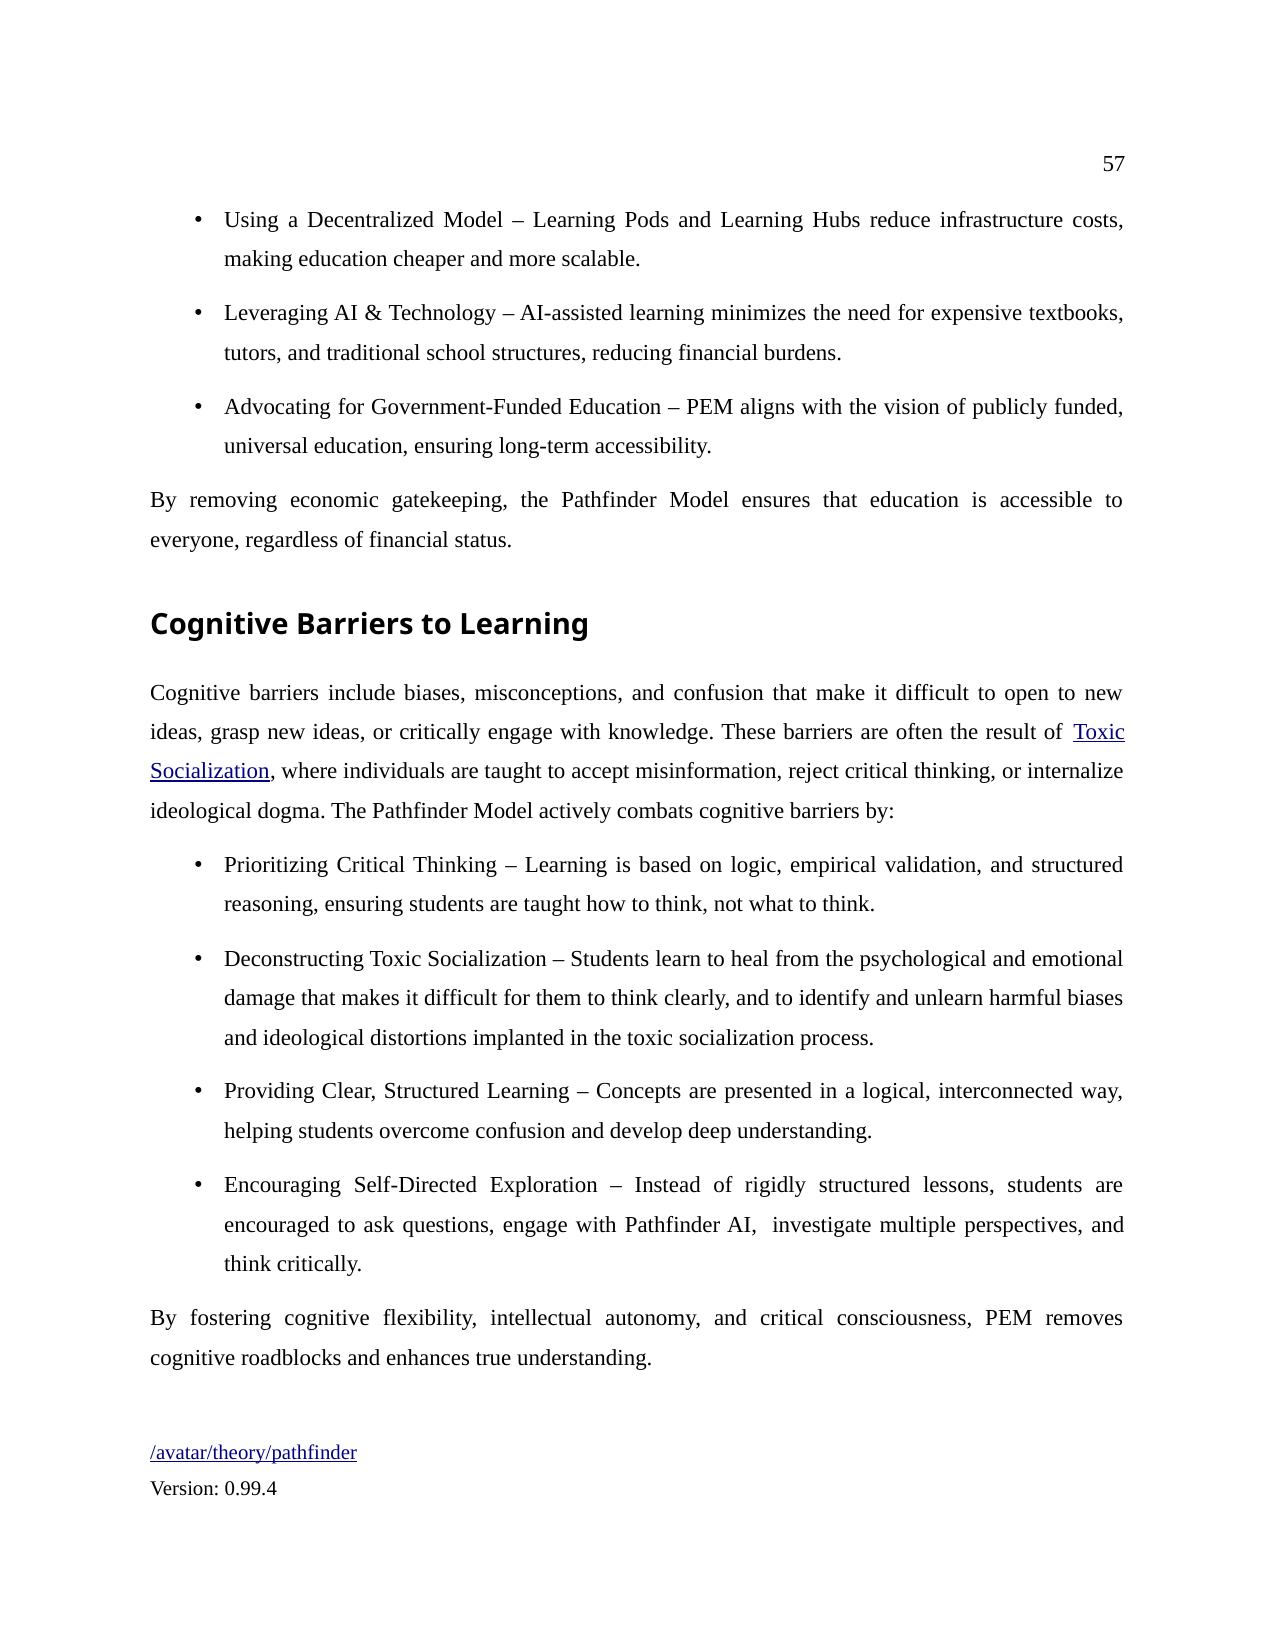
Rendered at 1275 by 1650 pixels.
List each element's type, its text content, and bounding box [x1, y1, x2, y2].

list Deconstructing Toxic Socialization – Students learn to heal from the psychological and emotional damage that makes it difficult for them to think clearly, and to identify and unlearn harmful biases and ideological distortions implanted in the toxic socialization process. [194, 944, 1125, 1050]
list Providing Clear, Structured Learning – Concepts are presented in a logical, interconnected way, helping students overcome confusion and develop deep understanding. [194, 1078, 1125, 1143]
list Prioritizing Critical Thinking – Learning is based on logic, empirical validation, and structured reasoning, ensuring students are taught how to think, not what to think. [194, 851, 1125, 917]
list Leveraging AI & Technology – AI-assisted learning minimizes the need for expensive textbooks, tutors, and traditional school structures, reducing financial burdens. [194, 299, 1125, 365]
list Encouraging Self-Directed Exploration – Instead of rigidly structured lessons, students are encouraged to ask questions, engage with Pathfinder AI, investigate multiple perspectives, and think critically. [194, 1171, 1125, 1276]
list Using a Decentralized Model – Learning Pods and Learning Hubs reduce infrastructure costs, making education cheaper and more scalable. [194, 206, 1125, 272]
subtitle Cognitive Barriers to Learning [150, 604, 1125, 643]
list Advocating for Government-Funded Education – PEM aligns with the vision of publicly funded, universal education, ensuring long-term accessibility. [194, 393, 1125, 459]
text Cognitive barriers include biases, misconceptions, and confusion that make it difficult to open to new ideas, grasp new ideas, or critically engage with knowledge. These barriers are often the result of Toxic Socialization, where individuals are taught to accept misinformation, reject critical thinking, or internalize ideological dogma. The Pathfinder Model actively combats cognitive barriers by: [150, 678, 1125, 823]
text By removing economic gatekeeping, the Pathfinder Model ensures that education is accessible to everyone, regardless of financial status. [150, 486, 1125, 552]
text By fostering cognitive flexibility, intellectual autonomy, and critical consciousness, PEM removes cognitive roadblocks and enhances true understanding. [150, 1304, 1125, 1370]
